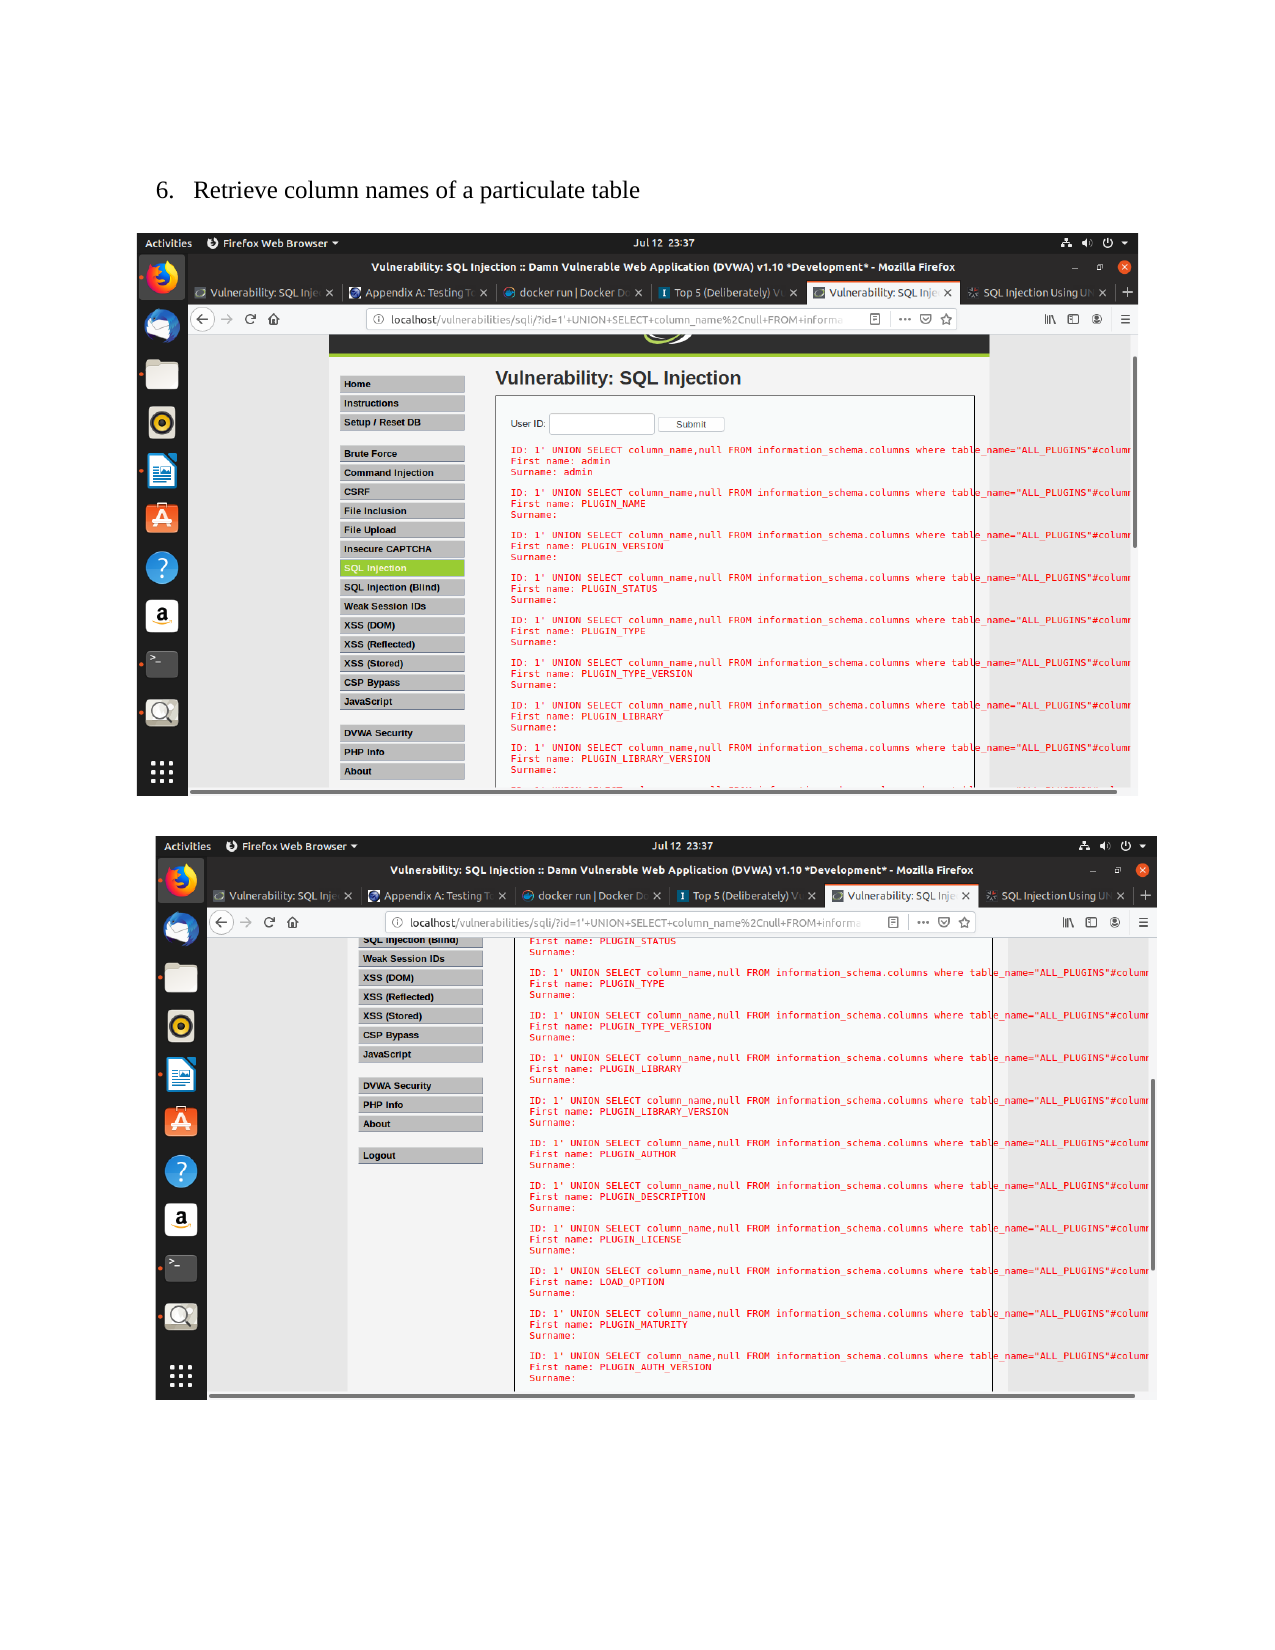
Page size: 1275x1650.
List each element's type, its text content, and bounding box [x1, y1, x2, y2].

picture [136, 233, 1139, 796]
list Retrieve column names of a particulate table [156, 176, 1157, 204]
picture [155, 836, 1157, 1400]
